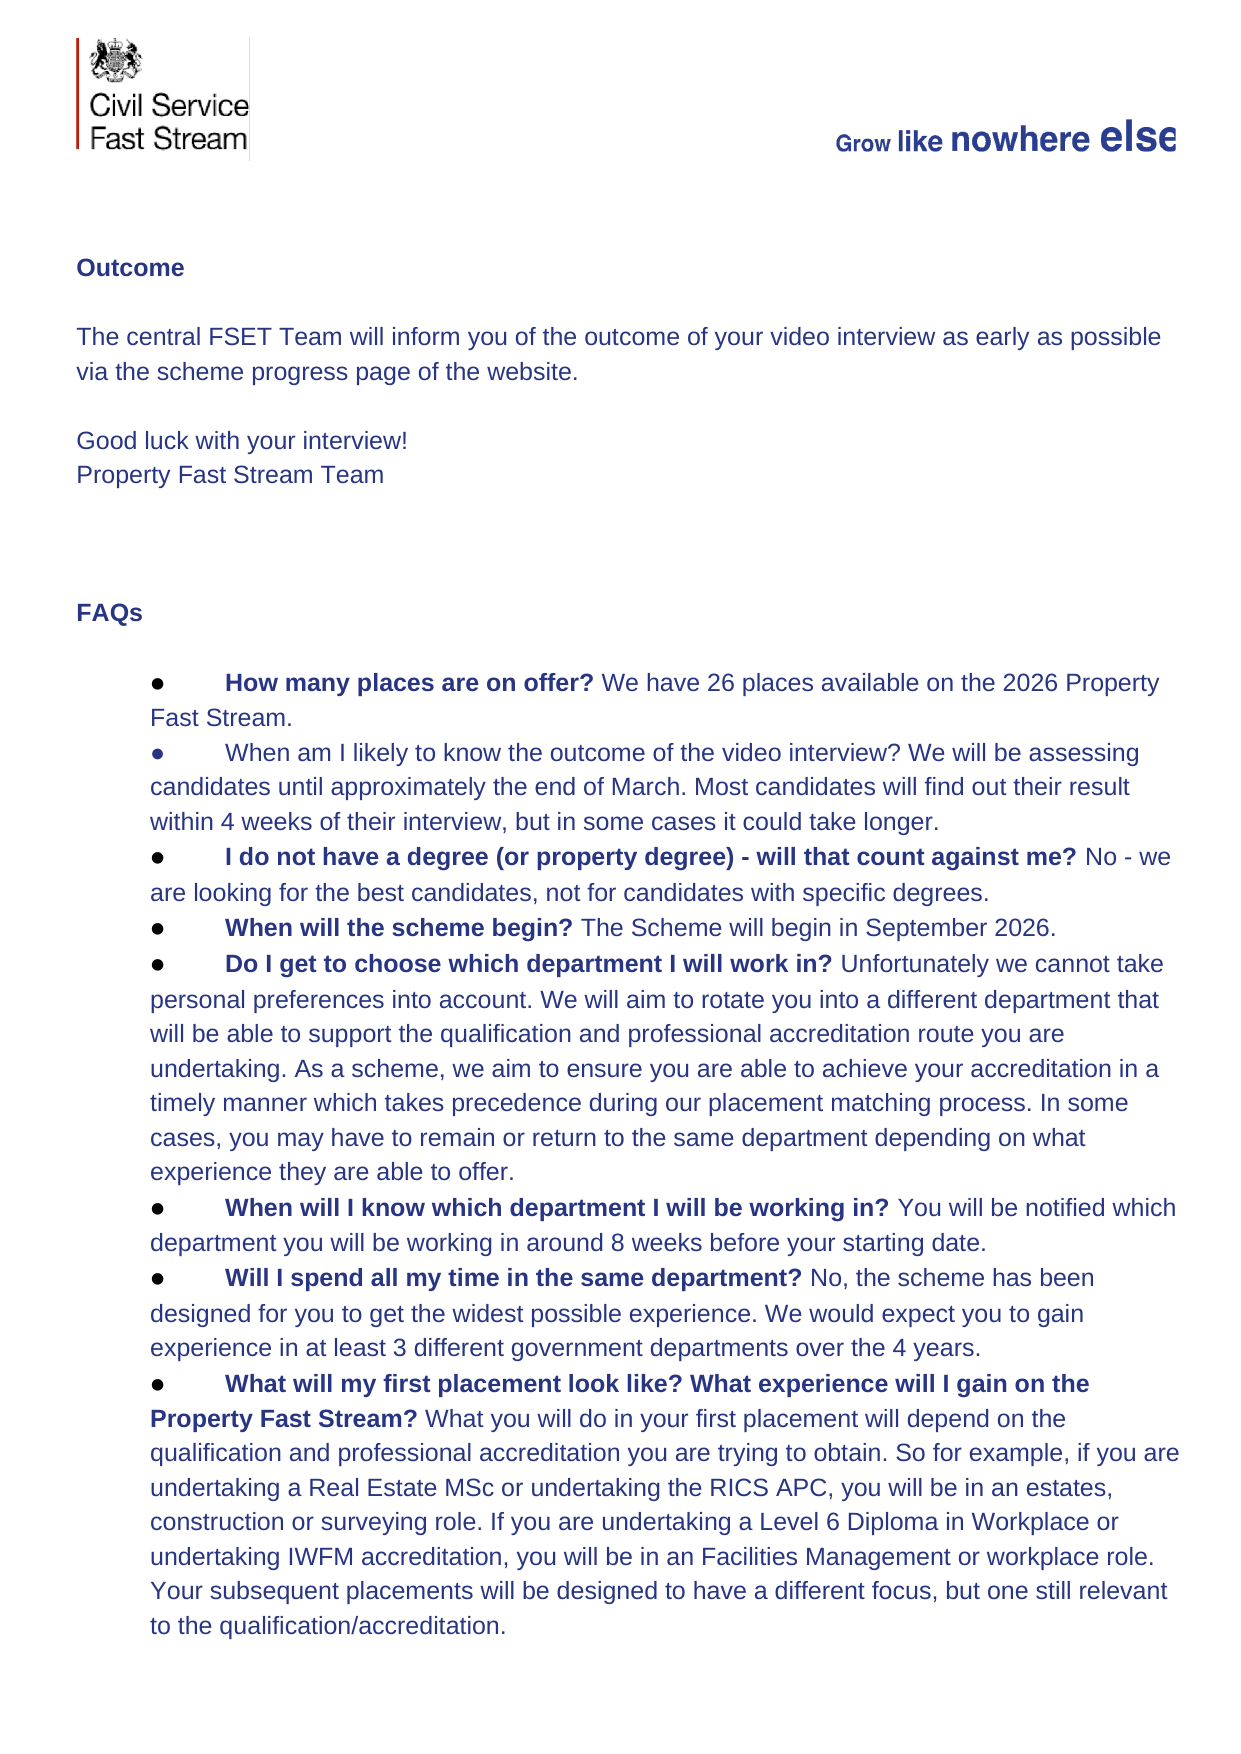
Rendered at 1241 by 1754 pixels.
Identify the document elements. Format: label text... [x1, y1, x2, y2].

text The central FSET Team will inform you of the outcome of your video interview as early as possible via the scheme progress page of the website. [76, 322, 1184, 386]
list Will I spend all my time in the same department? No, the scheme has been designed for you to get the widest possible experience. We would expect you to gain experience in at least 3 different government departments over the 4 years. [150, 1262, 1184, 1362]
text Property Fast Stream Team [76, 460, 1184, 489]
list When will I know which department I will be working in? You will be notified which department you will be working in around 8 weeks before your starting date. [150, 1192, 1184, 1257]
text Good luck with your interview! [76, 426, 1184, 454]
list Do I get to choose which department I will work in? Unfortunately we cannot take personal preferences into account. We will aim to rotate you into a different department that will be able to support the qualification and professional accreditation route you are undertaking. As a scheme, we aim to ensure you are able to achieve your accreditation in a timely manner which takes precedence during our placement matching process. In some cases, you may have to remain or return to the same department depending on what experience they are able to offer. [150, 949, 1184, 1186]
text Outcome [76, 253, 1184, 282]
list How many places are on offer? We have 26 places available on the 2026 Property Fast Stream. [150, 667, 1184, 732]
list I do not have a degree (or property degree) - will that count against me? No - we are looking for the best candidates, not for candidates with specific degrees. [150, 841, 1184, 906]
list What will my first placement look like? What experience will I gain on the Property Fast Stream? What you will do in your first placement will depend on the qualification and professional accreditation you are trying to obtain. So for example, if you are undertaking a Real Estate MSc or undertaking the RICS APC, you will be in an estates, construction or surveying role. If you are undertaking a Level 6 Diploma in Workplace or undertaking IWFM accreditation, you will be in an Facilities Management or workplace role. Your subsequent placements will be designed to have a different focus, but one still relevant to the qualification/accreditation. [150, 1368, 1184, 1639]
list When will the scheme begin? The Scheme will begin in September 2026. [150, 912, 1184, 943]
text FAQs [76, 598, 1184, 627]
list When am I likely to know the outcome of the video interview? We will be assessing candidates until approximately the end of March. Most candidates will find out their result within 4 weeks of their interview, but in some cases it could take longer. [150, 738, 1184, 836]
